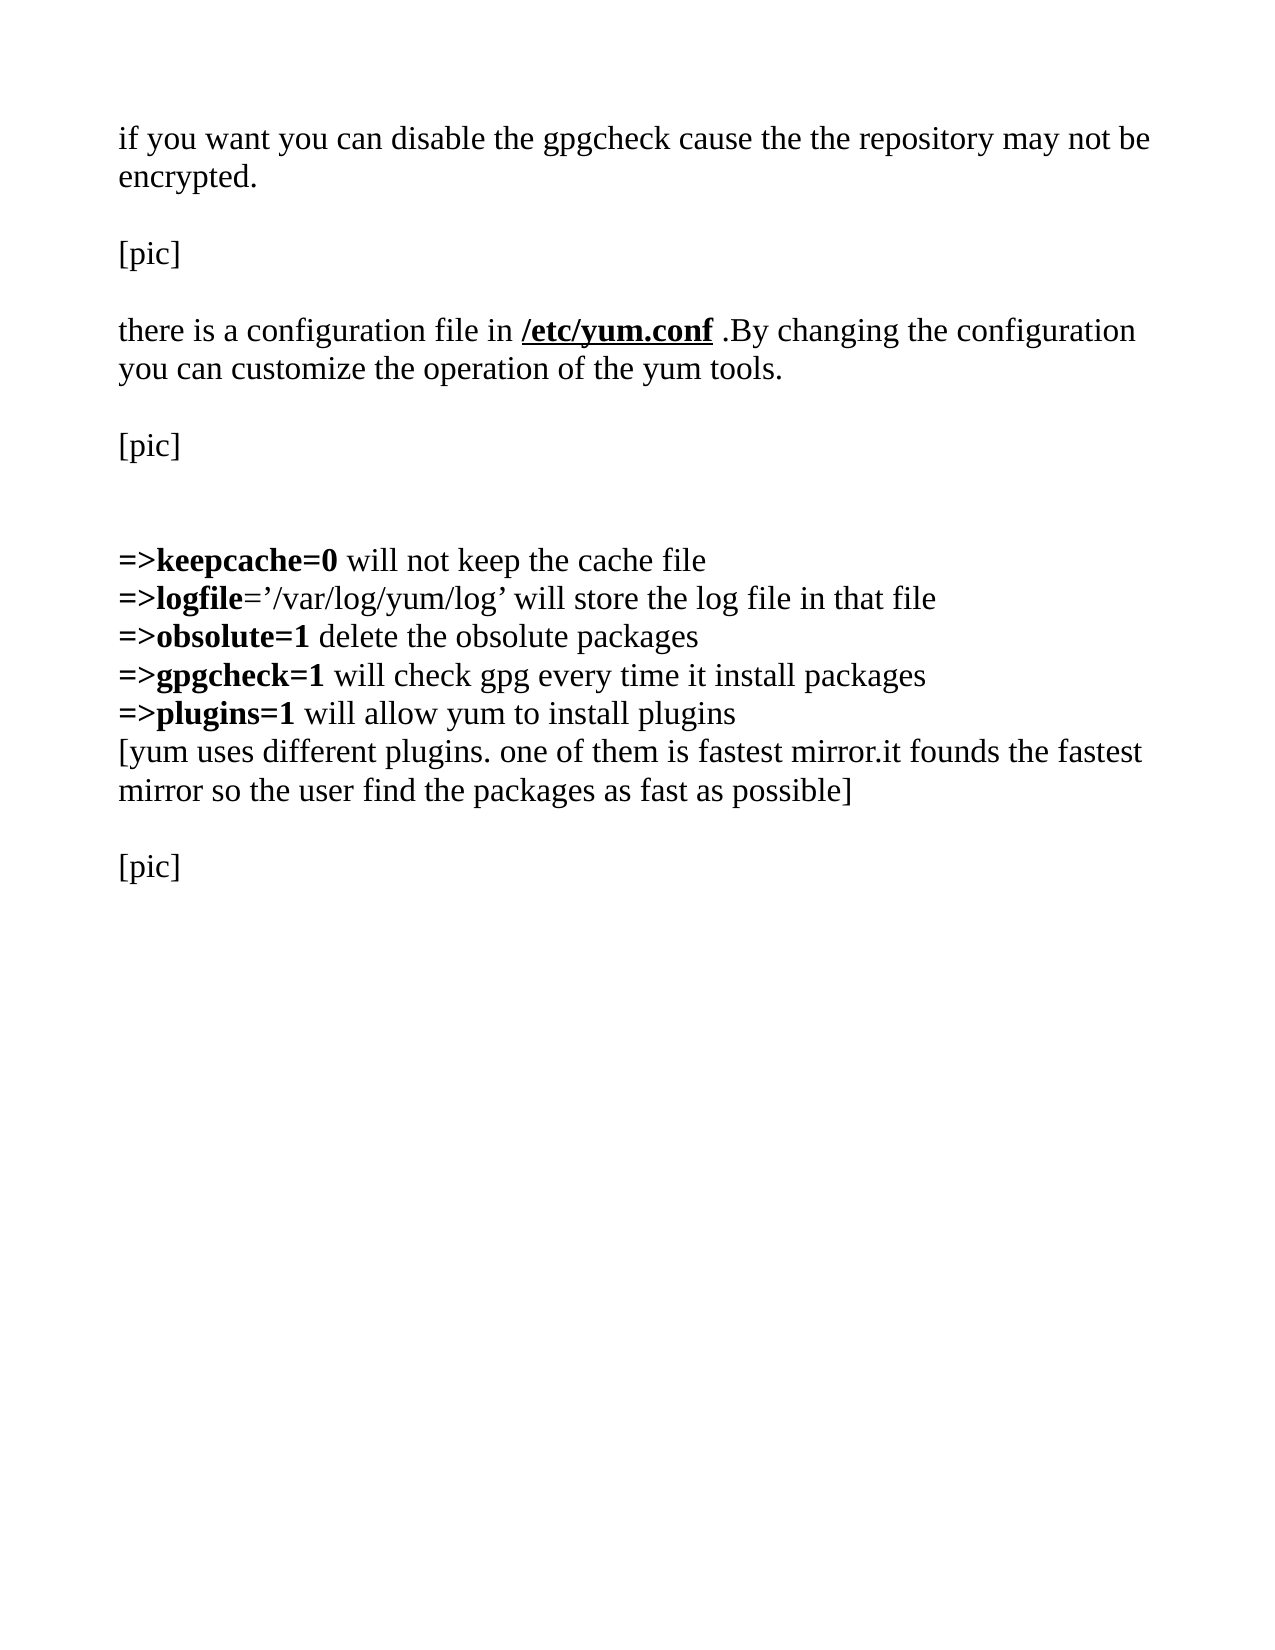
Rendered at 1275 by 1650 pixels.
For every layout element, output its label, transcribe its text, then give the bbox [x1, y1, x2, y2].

text if you want you can disable the gpgcheck cause the the repository may not be encrypted. [118, 118, 1157, 195]
text =>gpgcheck=1 will check gpg every time it install packages [118, 655, 1157, 693]
text [yum uses different plugins. one of them is fastest mirror.it founds the fastest mirror so the user find the packages as fast as possible] [118, 731, 1157, 808]
text [pic] [118, 233, 1157, 271]
text =>logfile=’/var/log/yum/log’ will store the log file in that file [118, 578, 1157, 616]
text =>plugins=1 will allow yum to install plugins [118, 693, 1157, 731]
text [pic] [118, 846, 1157, 885]
text =>keepcache=0 will not keep the cache file [118, 540, 1157, 578]
text [pic] [118, 425, 1157, 463]
text there is a configuration file in /etc/yum.conf .By changing the configuration you can customize the operation of the yum tools. [118, 310, 1157, 386]
text =>obsolute=1 delete the obsolute packages [118, 616, 1157, 655]
